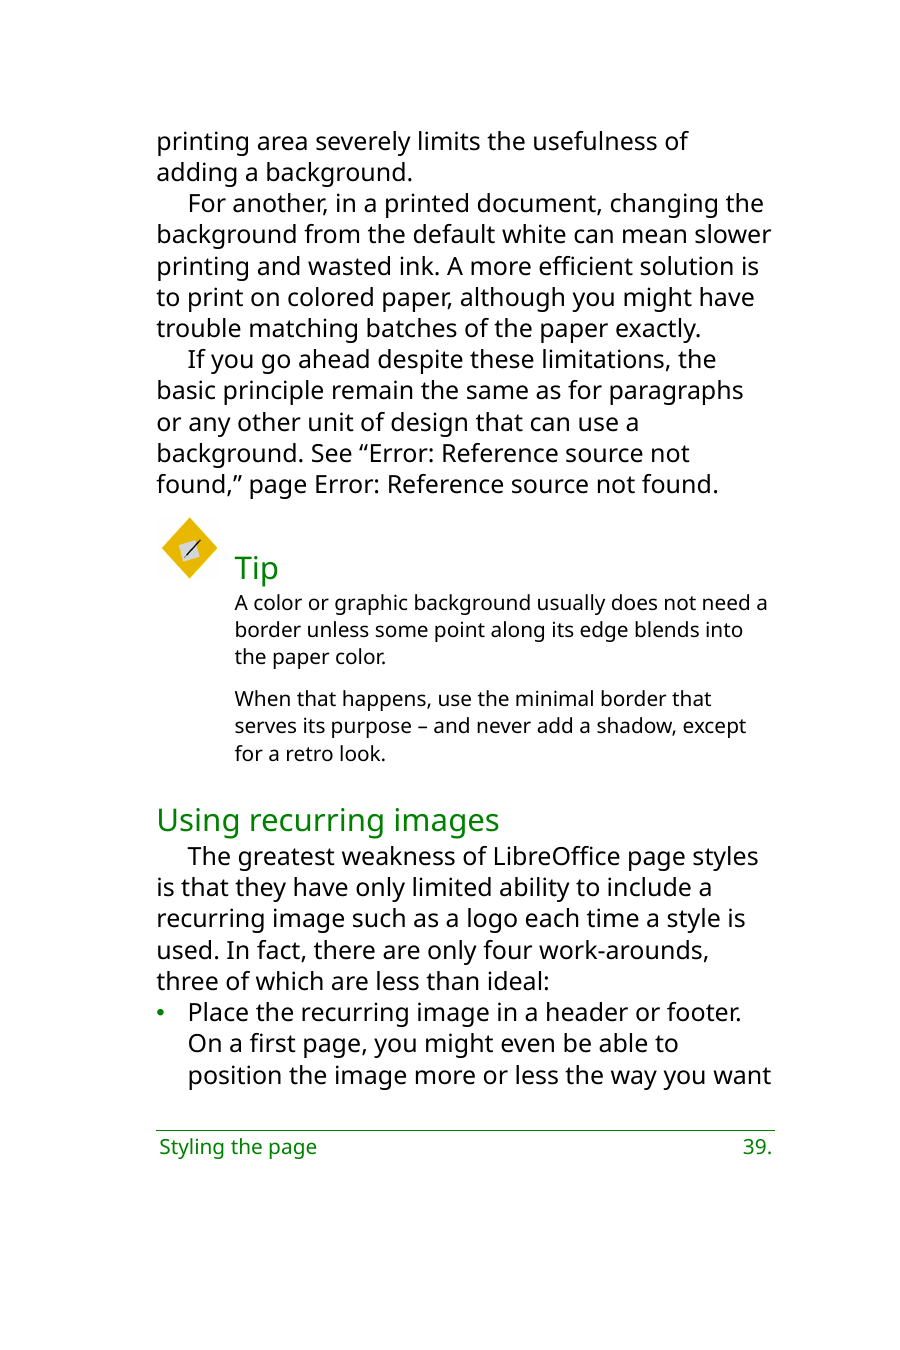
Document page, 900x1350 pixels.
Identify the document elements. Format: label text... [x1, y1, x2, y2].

text When that happens, use the minimal border that serves its purpose – and never add a shadow, except for a retro look. [234, 685, 775, 766]
text If you go ahead despite these limitations, the basic principle remain the same as for paragraphs or any other unit of design that can use a background. See “Error: Reference source not found,” page Error: Reference source not found. [156, 344, 775, 500]
text For another, in a printed document, changing the background from the default white can mean slower printing and wasted ink. A more efficient solution is to print on colored paper, although you might have trouble matching batches of the paper exactly. [156, 187, 775, 344]
picture [157, 516, 220, 580]
list Tip [156, 516, 775, 588]
text The greatest weakness of LibreOffice page styles is that they have only limited ability to include a recurring image such as a logo each time a style is used. In fact, there are only four work-arounds, three of which are less than ideal: [156, 840, 775, 997]
text A color or graphic background usually does not need a border unless some point along its edge blends into the paper color. [234, 588, 775, 669]
subtitle Using recurring images [156, 798, 775, 840]
text printing area severely limits the usefulness of adding a background. [156, 125, 775, 187]
list Place the recurring image in a header or footer. On a first page, you might even be able to position the image more or less the way you want [156, 997, 775, 1090]
